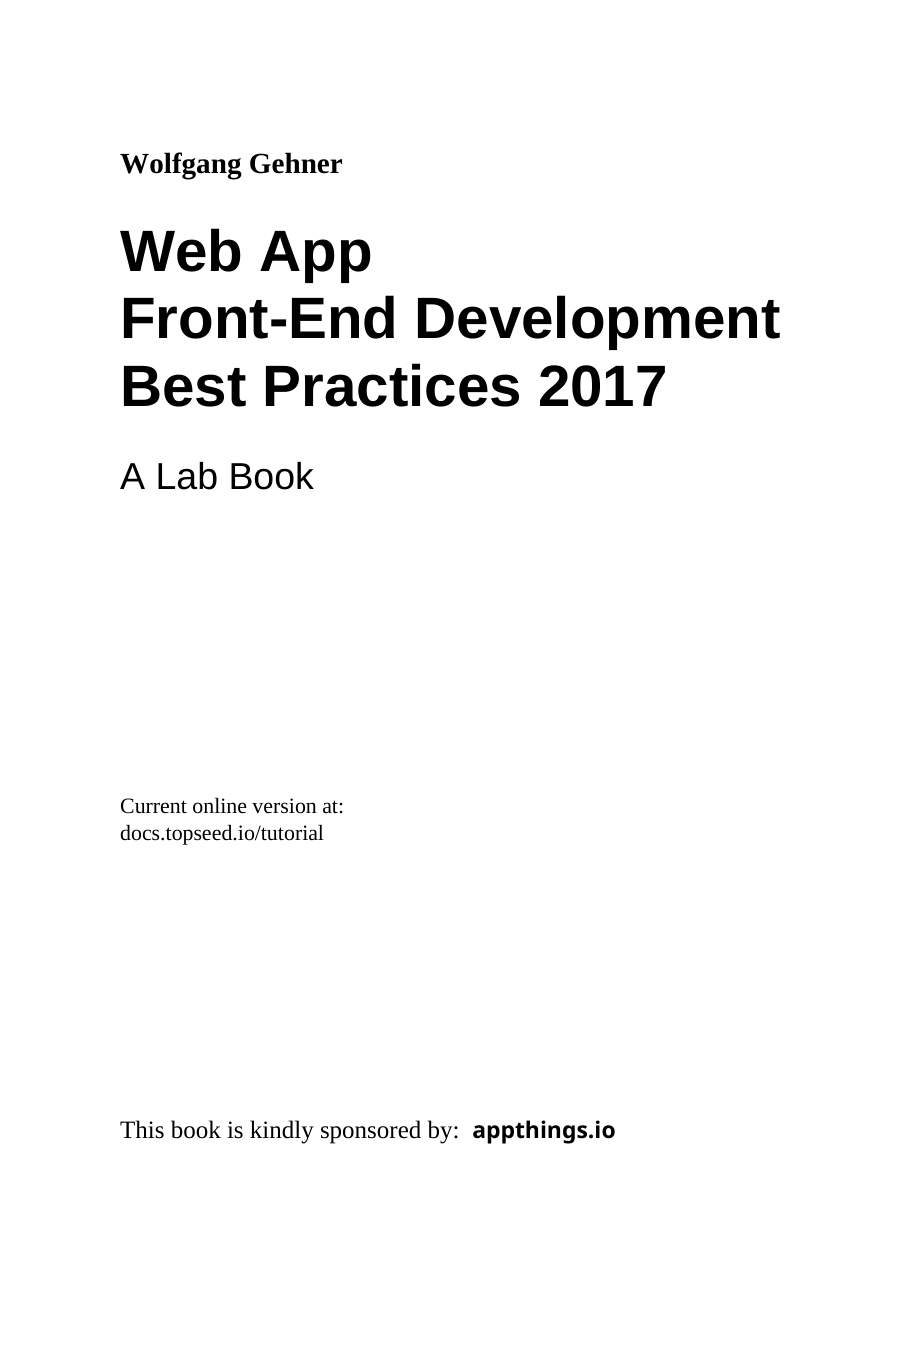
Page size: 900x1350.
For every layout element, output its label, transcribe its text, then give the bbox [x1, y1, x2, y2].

text Current online version at: docs.topseed.io/tutorial [120, 792, 825, 846]
subtitle This book is kindly sponsored by: appthings.io [120, 1114, 825, 1145]
subtitle Wolfgang Gehner [120, 146, 825, 179]
title Web App Front-End Development Best Practices 2017 [120, 217, 825, 418]
subtitle A Lab Book [120, 454, 825, 497]
